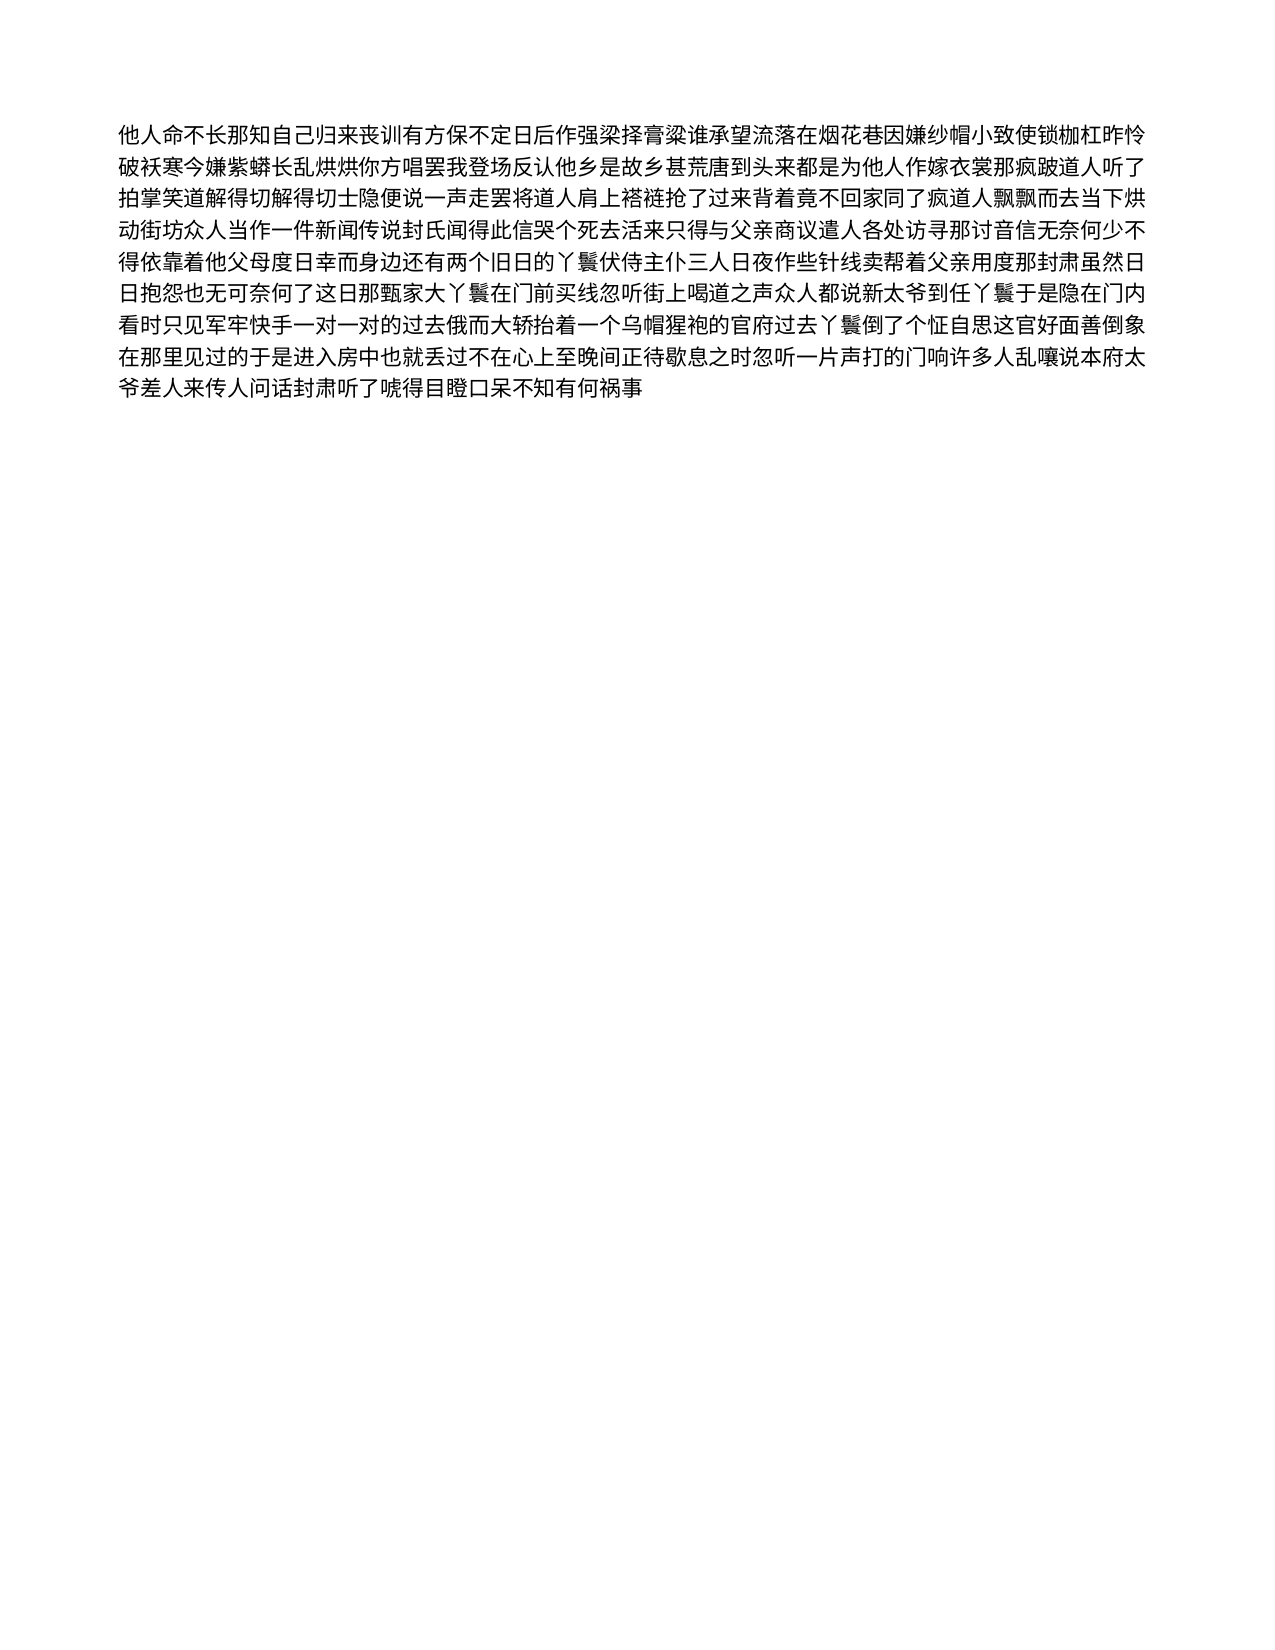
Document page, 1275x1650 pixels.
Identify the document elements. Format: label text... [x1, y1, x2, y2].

text 他人命不长那知自己归来丧训有方保不定日后作强梁择膏粱谁承望流落在烟花巷因嫌纱帽小致使锁枷杠昨怜破袄寒今嫌紫蟒长乱烘烘你方唱罢我登场反认他乡是故乡甚荒唐到头来都是为他人作嫁衣裳那疯跛道人听了拍掌笑道解得切解得切士隐便说一声走罢将道人肩上褡裢抢了过来背着竟不回家同了疯道人飘飘而去当下烘动街坊众人当作一件新闻传说封氏闻得此信哭个死去活来只得与父亲商议遣人各处访寻那讨音信无奈何少不得依靠着他父母度日幸而身边还有两个旧日的丫鬟伏侍主仆三人日夜作些针线卖帮着父亲用度那封肃虽然日日抱怨也无可奈何了这日那甄家大丫鬟在门前买线忽听街上喝道之声众人都说新太爷到任丫鬟于是隐在门内看时只见军牢快手一对一对的过去俄而大轿抬着一个乌帽猩袍的官府过去丫鬟倒了个怔自思这官好面善倒象在那里见过的于是进入房中也就丢过不在心上至晚间正待歇息之时忽听一片声打的门响许多人乱嚷说本府太爷差人来传人问话封肃听了唬得目瞪口呆不知有何祸事 [118, 118, 1157, 403]
